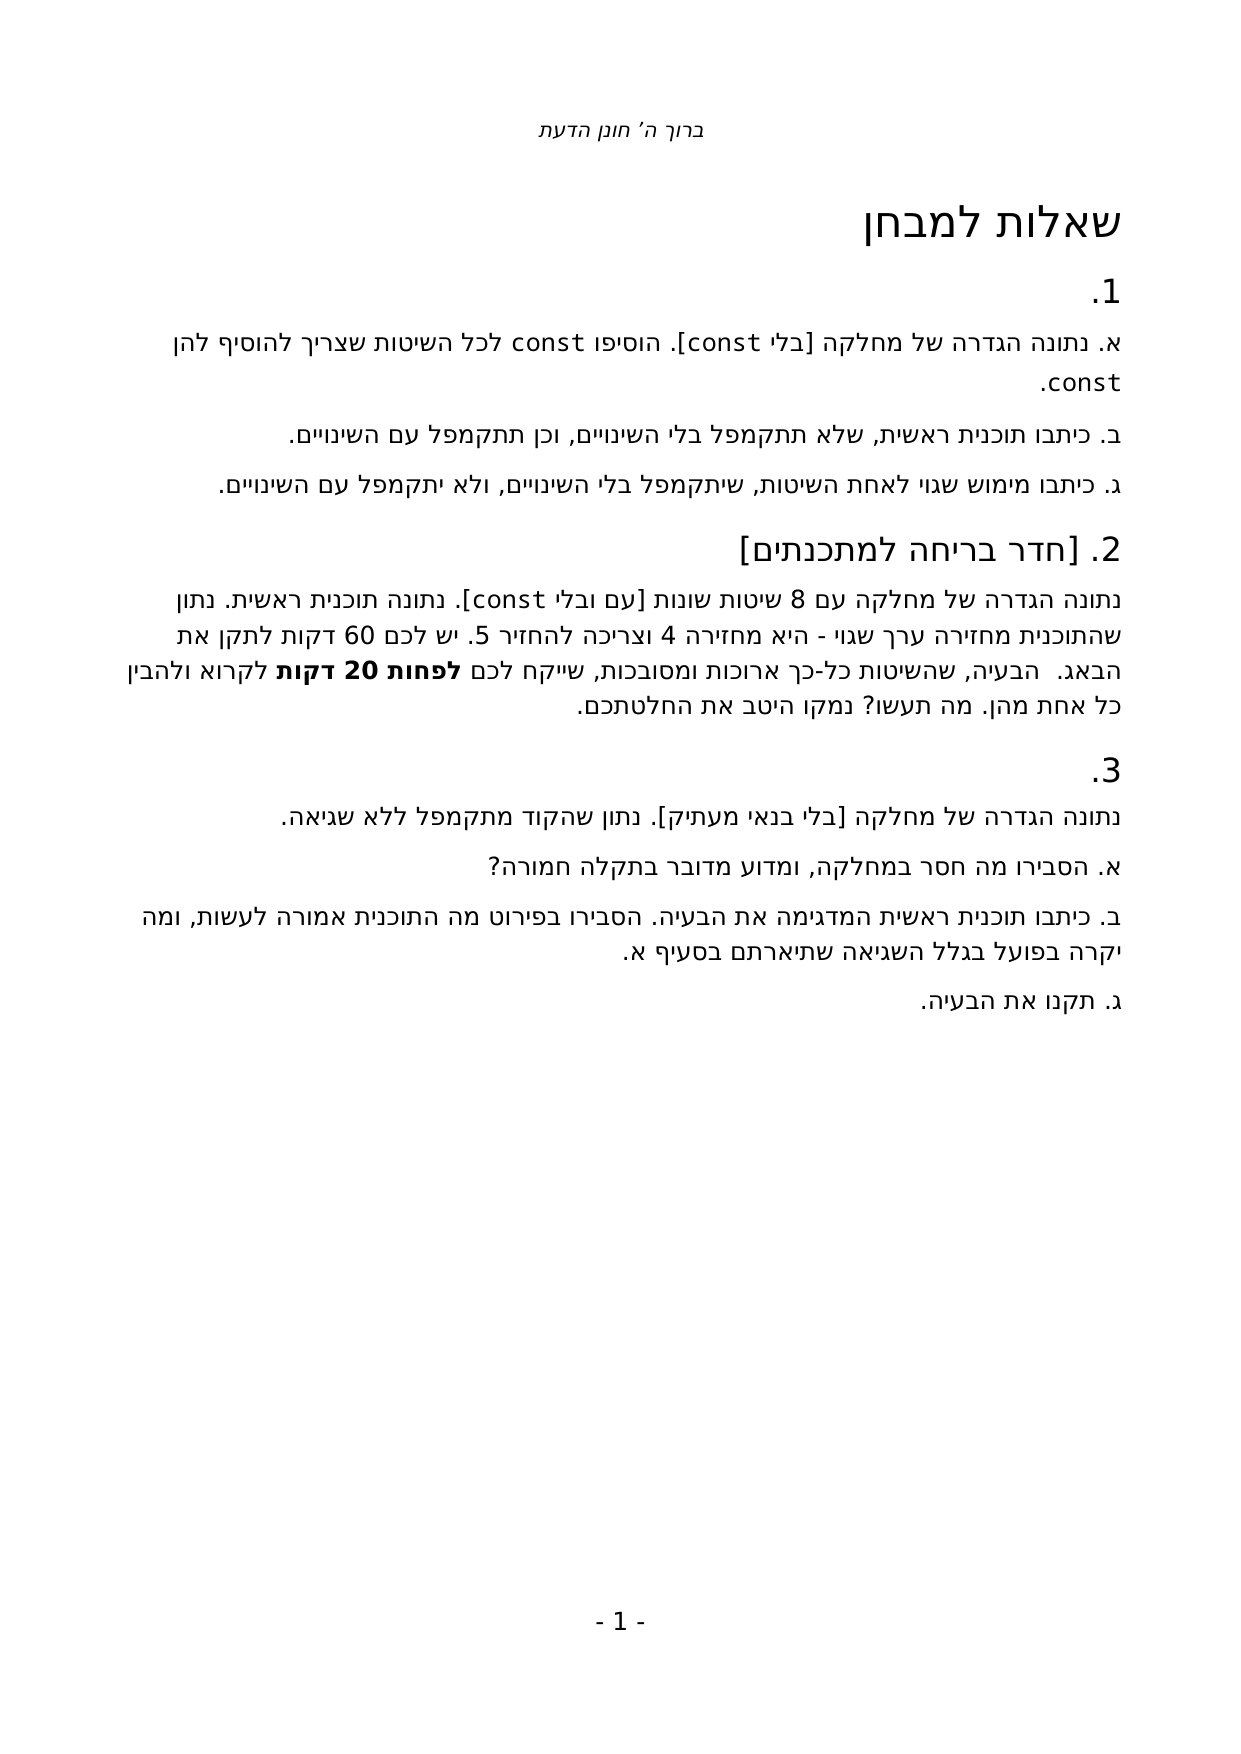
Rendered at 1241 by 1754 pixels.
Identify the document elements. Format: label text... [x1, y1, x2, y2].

subtitle 2. [חדר בריחה למתכנתים] [118, 530, 1122, 569]
text ב. כיתבו תוכנית ראשית, שלא תתקמפל בלי השינויים, וכן תתקמפל עם השינויים. [118, 420, 1122, 449]
text נתונה הגדרה של מחלקה [בלי בנאי מעתיק]. נתון שהקוד מתקמפל ללא שגיאה. [118, 803, 1122, 832]
subtitle שאלות למבחן [118, 197, 1122, 248]
text ג. כיתבו מימוש שגוי לאחת השיטות, שיתקמפל בלי השינויים, ולא יתקמפל עם השינויים. [118, 470, 1122, 499]
text א. נתונה הגדרה של מחלקה [בלי const]. הוסיפו const לכל השיטות שצריך להוסיף להן const. [118, 324, 1122, 399]
subtitle 1. [118, 273, 1122, 312]
text א. הסבירו מה חסר במחלקה, ומדוע מדובר בתקלה חמורה? [118, 852, 1122, 881]
text נתונה הגדרה של מחלקה עם 8 שיטות שונות [עם ובלי const]. נתונה תוכנית ראשית. נתון שהתוכנית מחזירה ערך שגוי - היא מחזירה 4 וצריכה להחזיר 5. יש לכם 60 דקות לתקן את הבאג. הבעיה, שהשיטות כל-כך ארוכות ומסובכות, שייקח לכם לפחות 20 דקות לקרוא ולהבין כל אחת מהן. מה תעשו? נמקו היטב את החלטתכם. [118, 581, 1122, 720]
text ב. כיתבו תוכנית ראשית המדגימה את הבעיה. הסבירו בפירוט מה התוכנית אמורה לעשות, ומה יקרה בפועל בגלל השגיאה שתיארתם בסעיף א. [118, 902, 1122, 966]
subtitle 3. [118, 751, 1122, 790]
text ג. תקנו את הבעיה. [118, 986, 1122, 1016]
